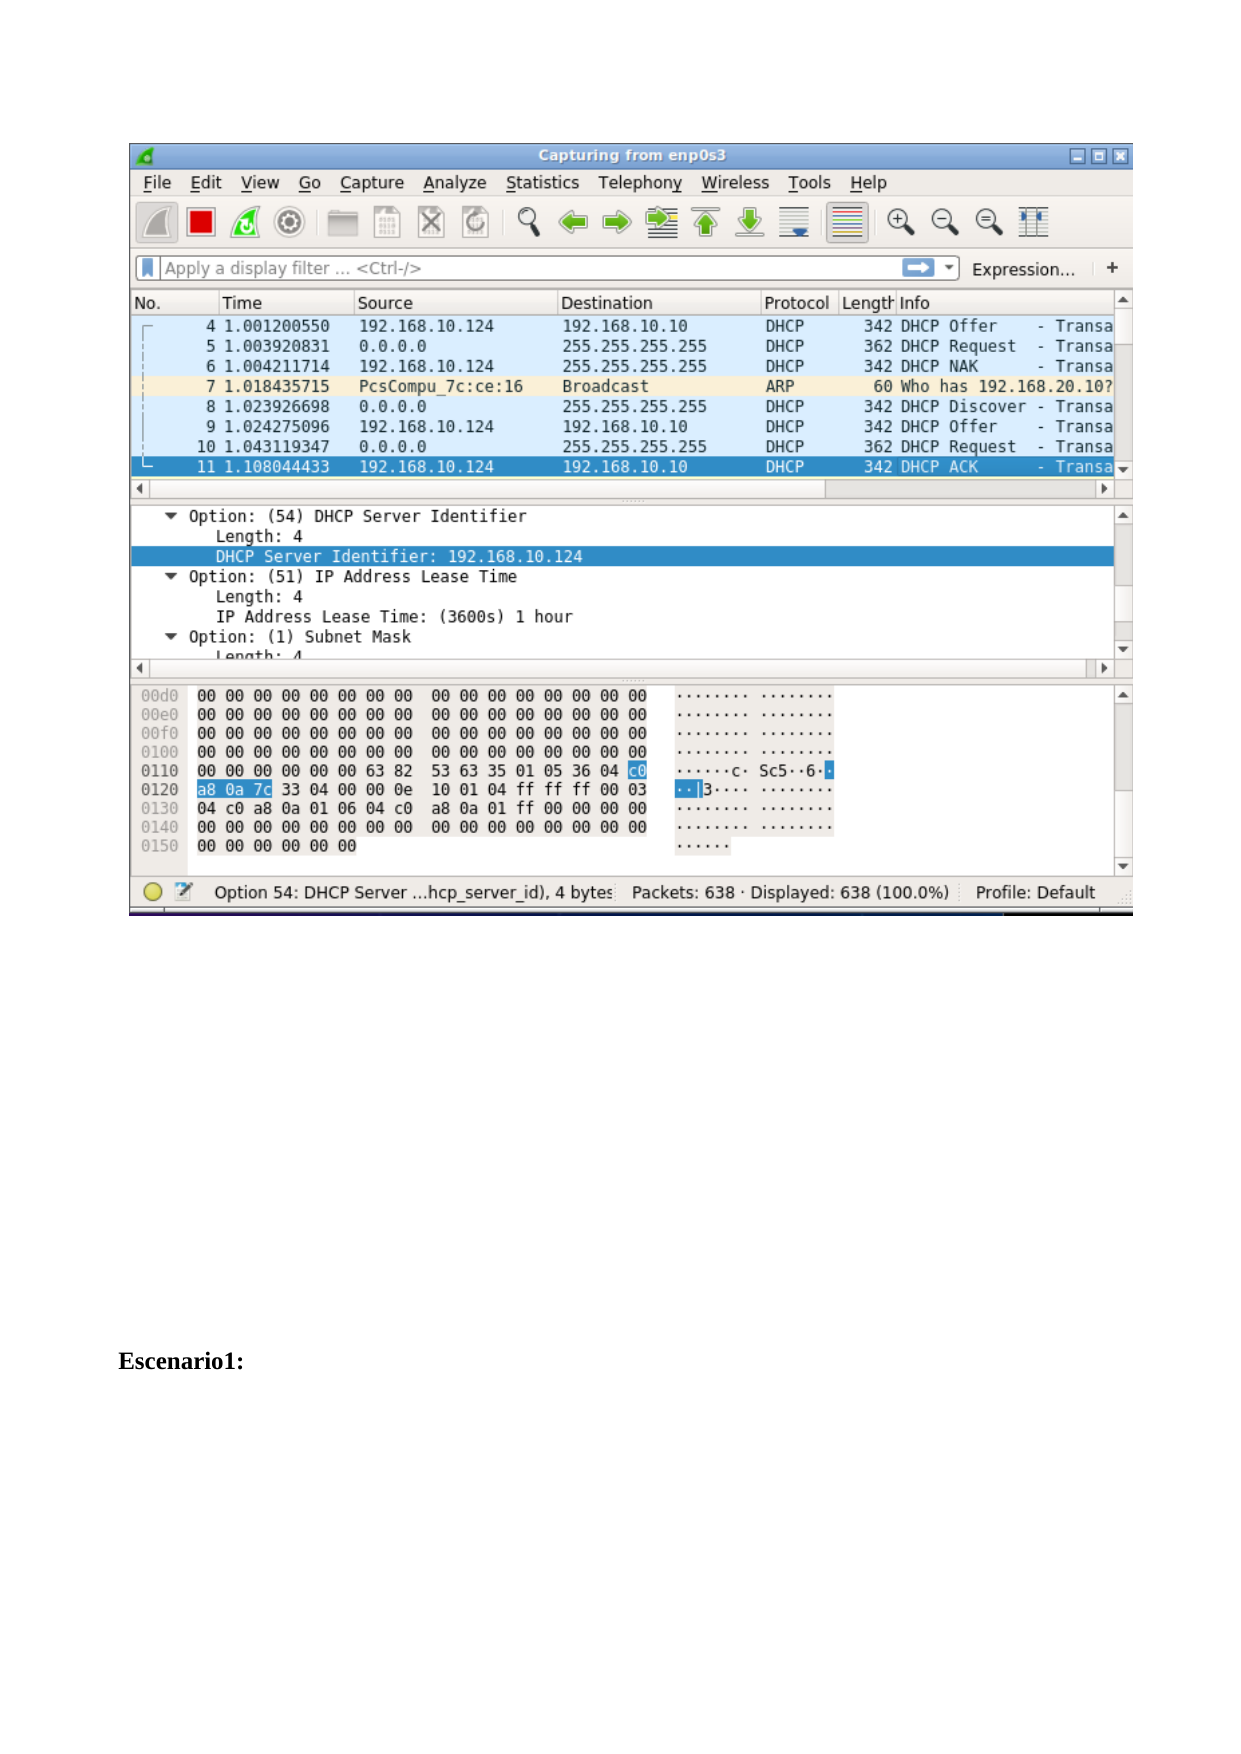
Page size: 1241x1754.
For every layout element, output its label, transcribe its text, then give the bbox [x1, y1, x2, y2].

picture [129, 143, 1133, 916]
text Escenario1: [118, 1346, 1122, 1375]
